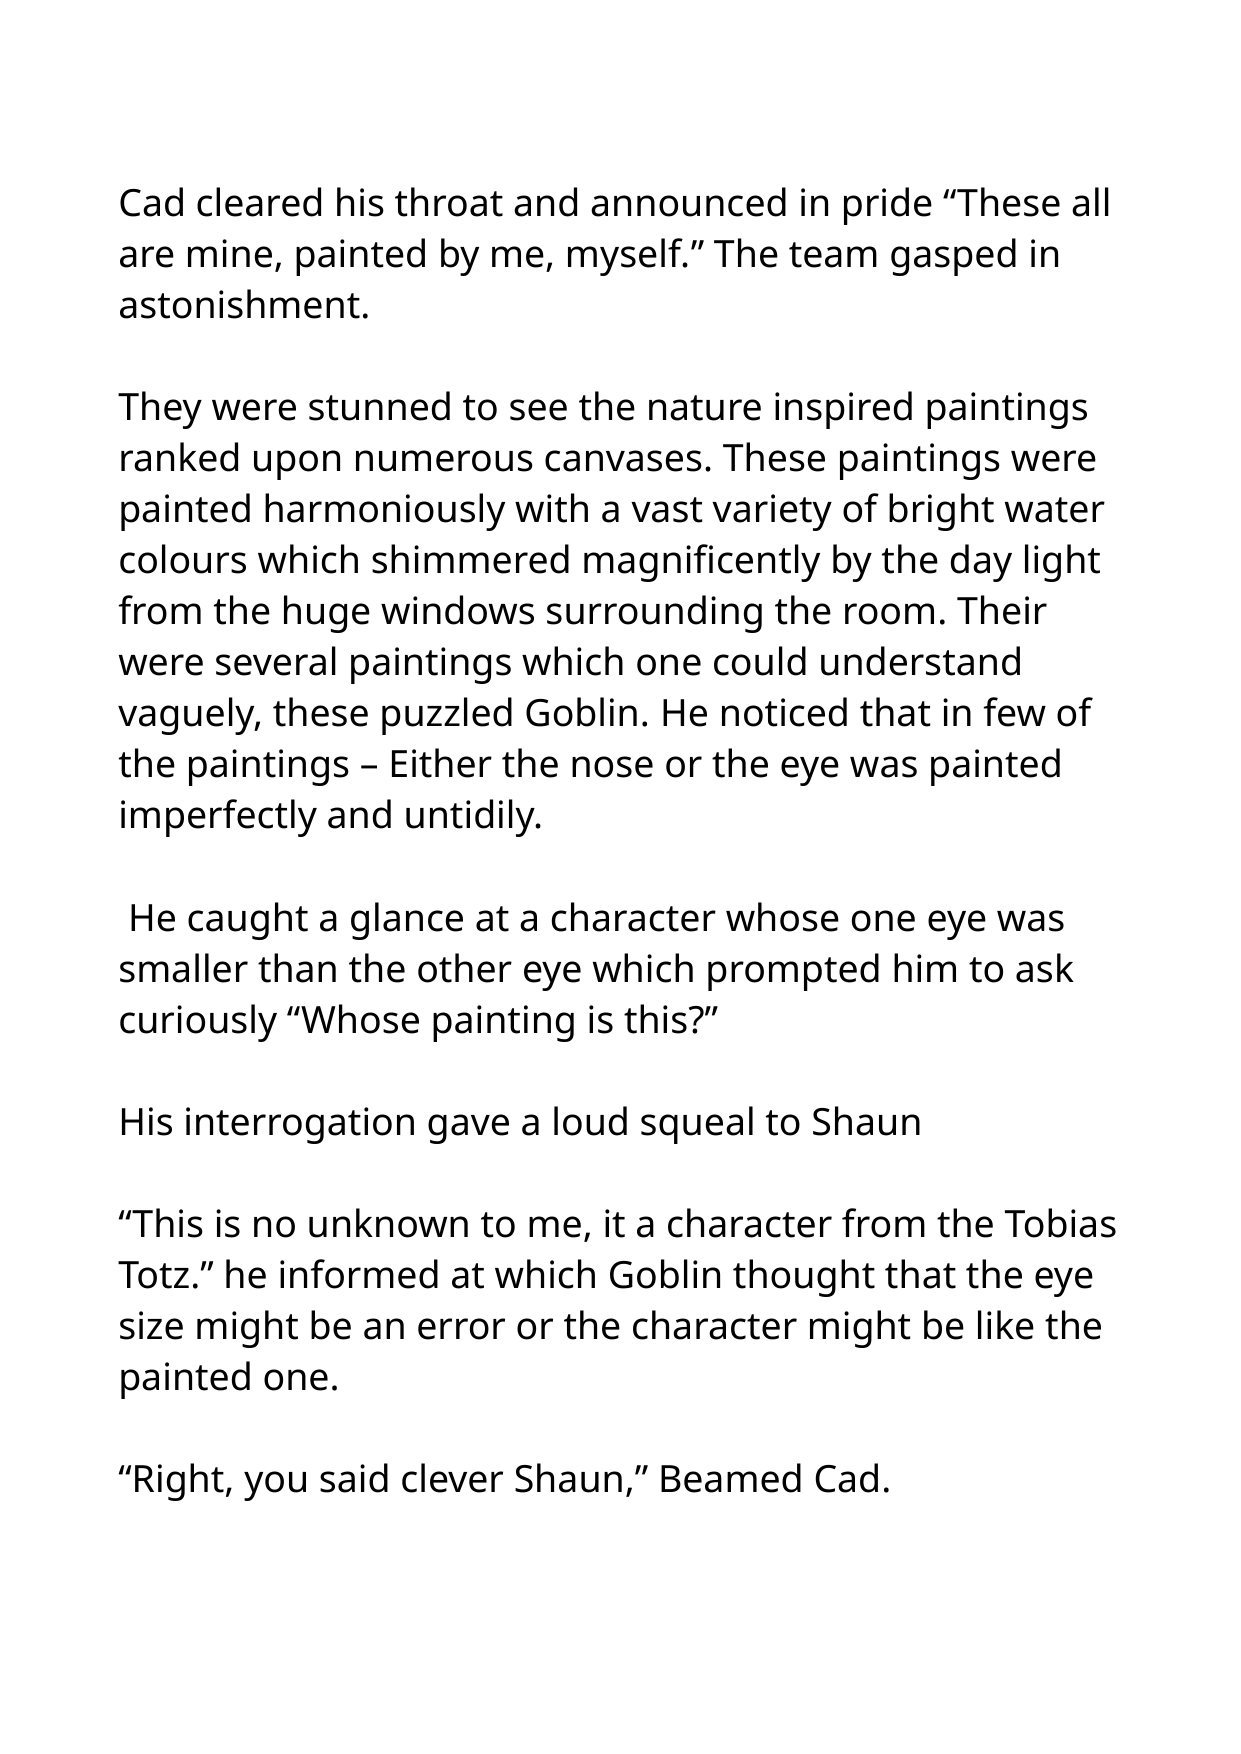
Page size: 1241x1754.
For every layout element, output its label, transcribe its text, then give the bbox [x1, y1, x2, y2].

text His interrogation gave a loud squeal to Shaun [118, 1095, 1122, 1146]
text He caught a glance at a character whose one eye was smaller than the other eye which prompted him to ask curiously “Whose painting is this?” [118, 891, 1122, 1044]
text Cad cleared his throat and announced in pride “These all are mine, painted by me, myself.” The team gasped in astonishment. [118, 176, 1122, 329]
text “This is no unknown to me, it a character from the Tobias Totz.” he informed at which Goblin thought that the eye size might be an error or the character might be like the painted one. [118, 1197, 1122, 1401]
text They were stunned to see the nature inspired paintings ranked upon numerous canvases. These paintings were painted harmoniously with a vast variety of bright water colours which shimmered magnificently by the day light from the huge windows surrounding the room. Their were several paintings which one could understand vaguely, these puzzled Goblin. He noticed that in few of the paintings – Either the nose or the eye was painted imperfectly and untidily. [118, 381, 1122, 840]
text “Right, you said clever Shaun,” Beamed Cad. [118, 1452, 1122, 1503]
